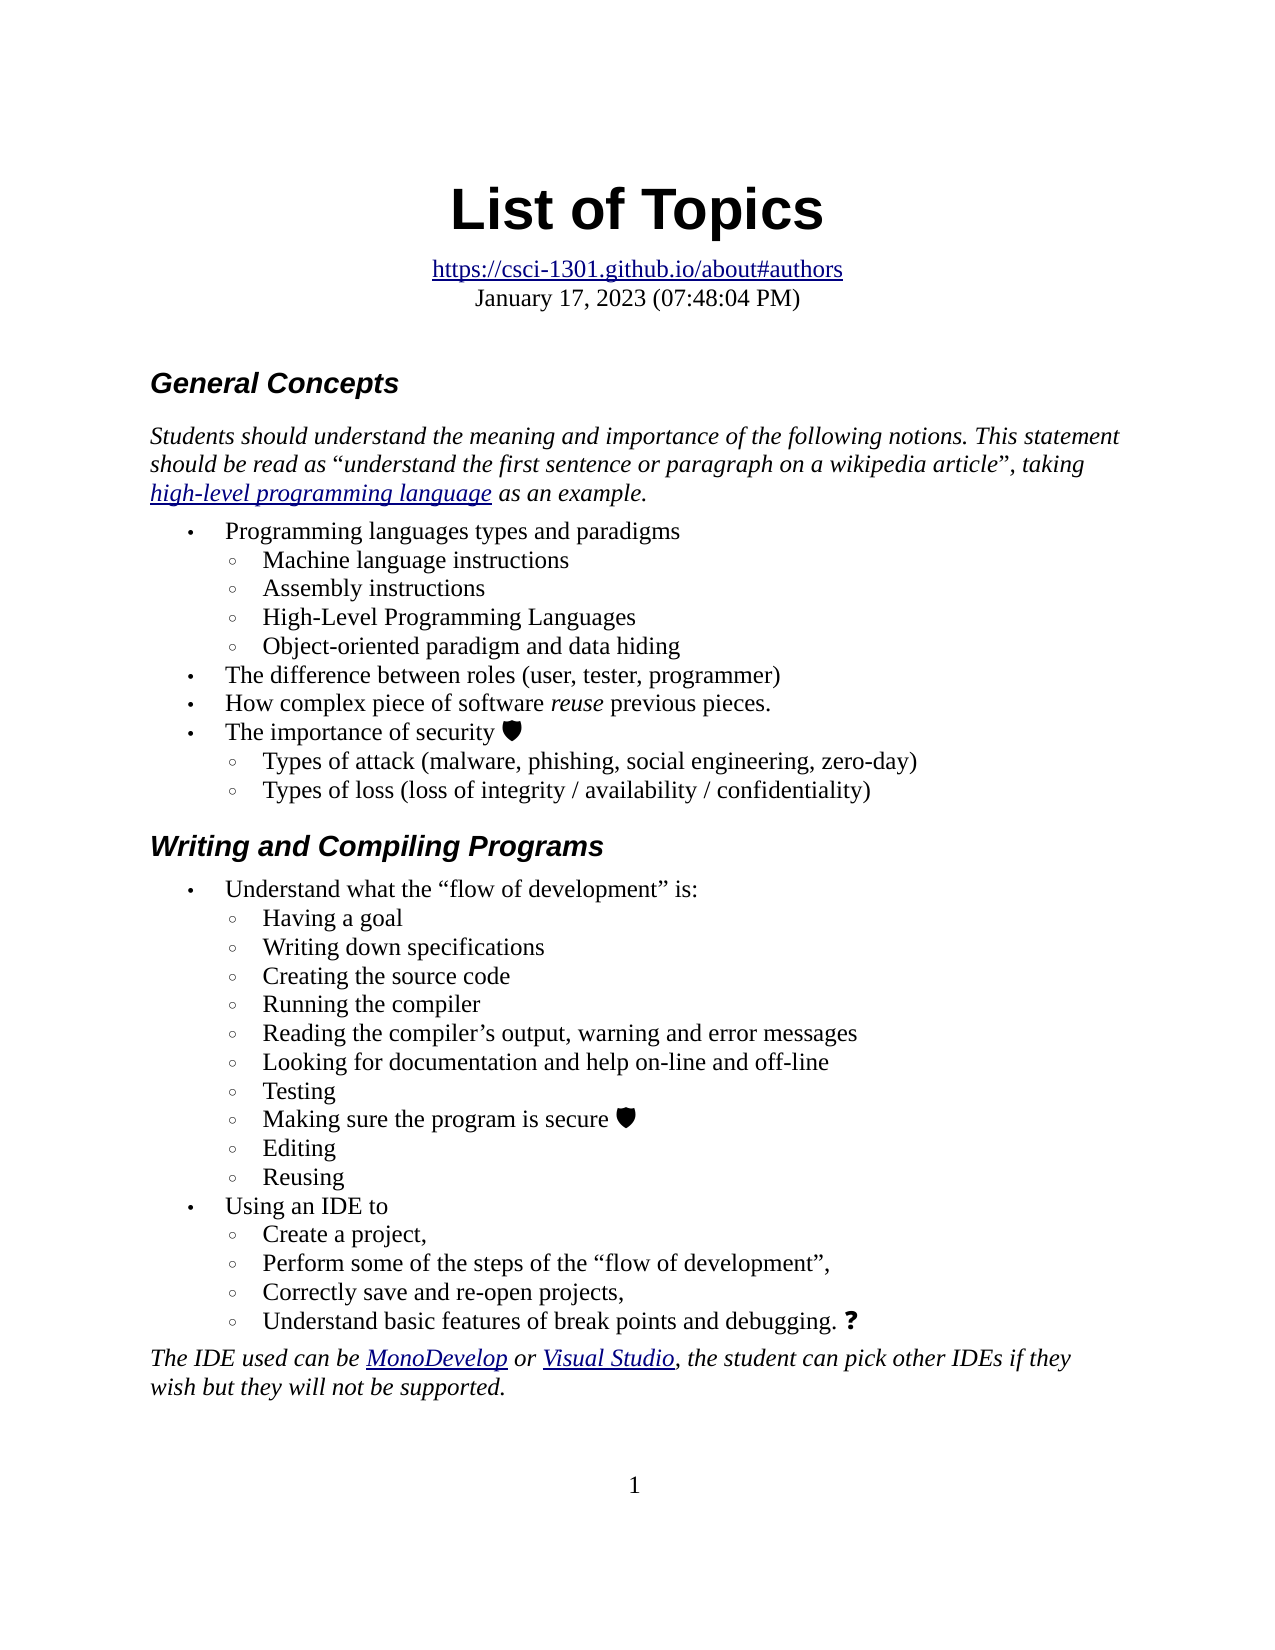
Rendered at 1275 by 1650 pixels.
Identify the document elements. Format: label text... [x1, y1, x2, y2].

list How complex piece of software reuse previous pieces. [187, 688, 1125, 717]
list Running the compiler [225, 989, 1125, 1018]
text https://csci-1301.github.io/about#authors [150, 254, 1125, 283]
text January 17, 2023 (07:48:04 PM) [150, 283, 1125, 312]
list The difference between roles (user, tester, programmer) [187, 660, 1125, 688]
list Programming languages types and paradigms [187, 516, 1125, 545]
list Having a goal [225, 903, 1125, 932]
list Editing [225, 1133, 1125, 1162]
list Understand basic features of break points and debugging. ❓ [225, 1306, 1125, 1334]
list Writing down specifications [225, 932, 1125, 961]
list Types of attack (malware, phishing, social engineering, zero-day) [225, 746, 1125, 775]
list Create a project, [225, 1219, 1125, 1248]
list High-Level Programming Languages [225, 602, 1125, 631]
list Testing [225, 1076, 1125, 1104]
list The importance of security 🛡 [187, 717, 1125, 746]
list Reading the compiler’s output, warning and error messages [225, 1018, 1125, 1047]
list Types of loss (loss of integrity / availability / confidentiality) [225, 775, 1125, 803]
list Object-oriented paradigm and data hiding [225, 631, 1125, 660]
list Making sure the program is secure 🛡 [225, 1104, 1125, 1133]
subtitle Writing and Compiling Programs [150, 828, 1125, 862]
list Assembly instructions [225, 573, 1125, 602]
list Creating the source code [225, 961, 1125, 989]
list Correctly save and re-open projects, [225, 1277, 1125, 1306]
subtitle General Concepts [150, 366, 1125, 399]
list Perform some of the steps of the “flow of development”, [225, 1248, 1125, 1277]
list Using an IDE to [187, 1191, 1125, 1219]
list Understand what the “flow of development” is: [187, 874, 1125, 903]
list Looking for documentation and help on-line and off-line [225, 1047, 1125, 1076]
text Students should understand the meaning and importance of the following notions. This statement should be read as “understand the first sentence or paragraph on a wikipedia article”, taking high-level programming language as an example. [150, 421, 1125, 507]
list Reusing [225, 1162, 1125, 1191]
list Machine language instructions [225, 545, 1125, 573]
title List of Topics [150, 175, 1125, 242]
text The IDE used can be MonoDevelop or Visual Studio, the student can pick other IDEs if they wish but they will not be supported. [150, 1343, 1125, 1401]
